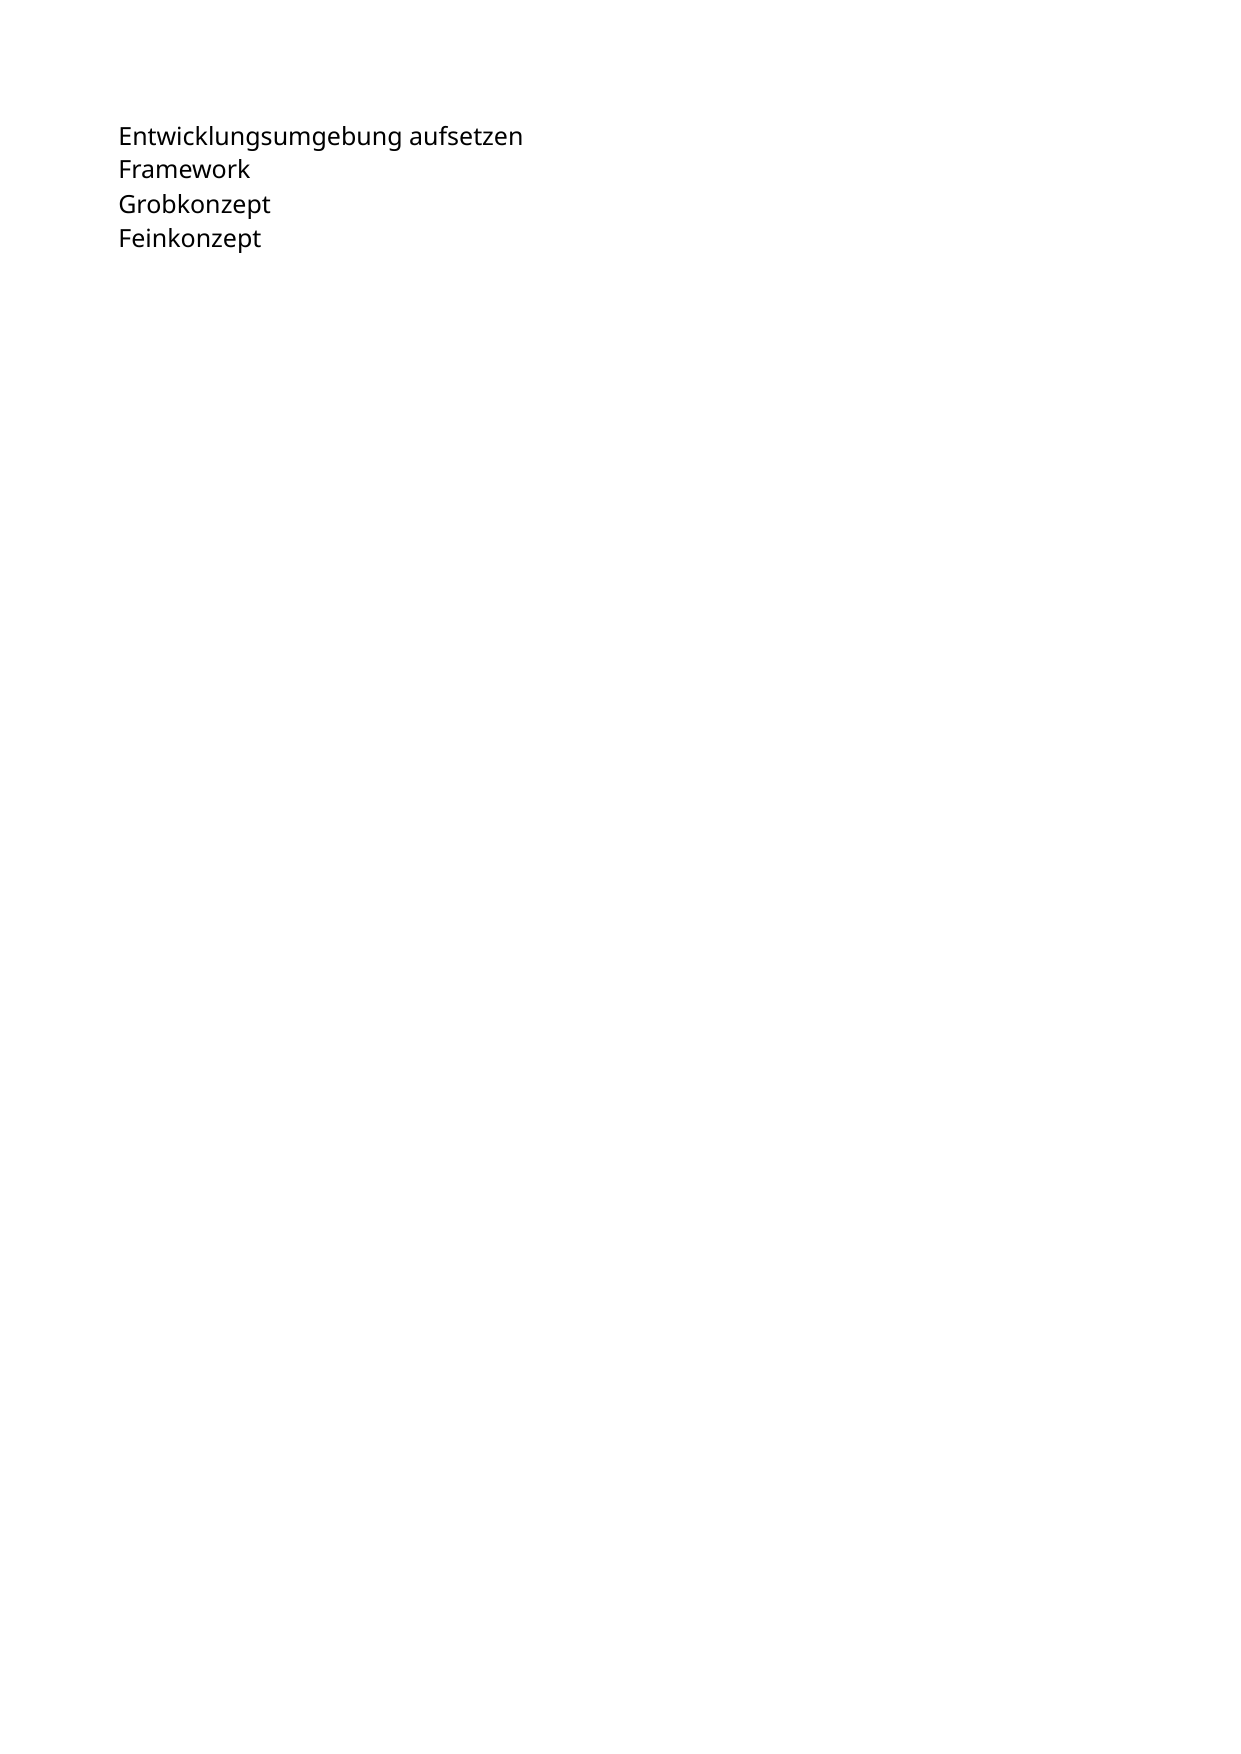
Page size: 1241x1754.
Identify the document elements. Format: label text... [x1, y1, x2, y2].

text Entwicklungsumgebung aufsetzen [118, 118, 1122, 152]
text Framework [118, 152, 1122, 186]
text Feinkonzept [118, 220, 1122, 254]
text Grobkonzept [118, 186, 1122, 220]
